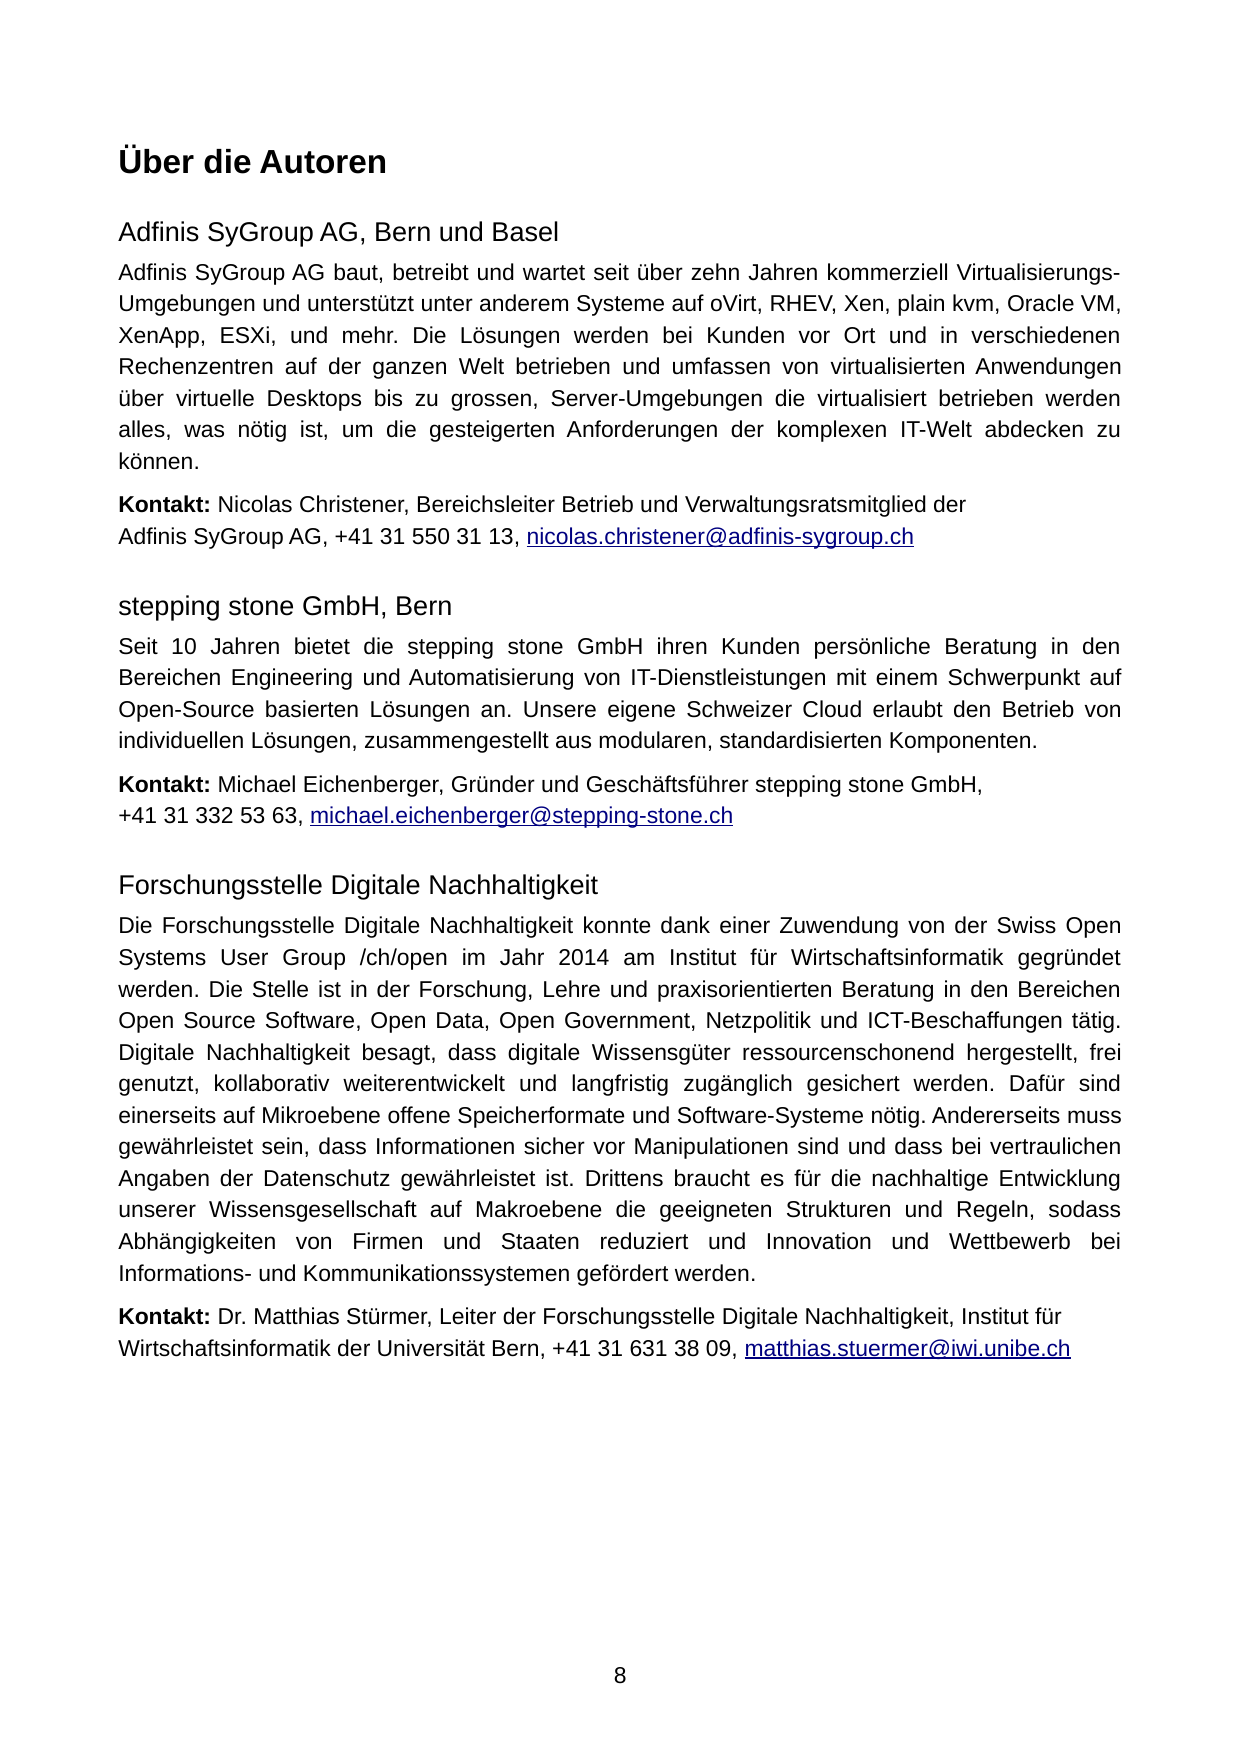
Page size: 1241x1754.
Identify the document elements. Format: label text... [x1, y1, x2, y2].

text Kontakt: Nicolas Christener, Bereichsleiter Betrieb und Verwaltungsratsmitglied der Adfinis SyGroup AG, +41 31 550 31 13, nicolas.christener@adfinis-sygroup.ch [118, 491, 1122, 549]
text Adfinis SyGroup AG baut, betreibt und wartet seit über zehn Jahren kommerziell Virtualisierungs-Umgebungen und unterstützt unter anderem Systeme auf oVirt, RHEV, Xen, plain kvm, Oracle VM, XenApp, ESXi, und mehr. Die Lösungen werden bei Kunden vor Ort und in verschiedenen Rechenzentren auf der ganzen Welt betrieben und umfassen von virtualisierten Anwendungen über virtuelle Desktops bis zu grossen, Server-Umgebungen die virtualisiert betrieben werden alles, was nötig ist, um die gesteigerten Anforderungen der komplexen IT-Welt abdecken zu können. [118, 258, 1122, 474]
text Kontakt: Dr. Matthias Stürmer, Leiter der Forschungsstelle Digitale Nachhaltigkeit, Institut für Wirtschaftsinformatik der Universität Bern, +41 31 631 38 09, matthias.stuermer@iwi.unibe.ch [118, 1303, 1122, 1361]
subtitle stepping stone GmbH, Bern [118, 590, 1122, 621]
subtitle Forschungsstelle Digitale Nachhaltigkeit [118, 869, 1122, 901]
subtitle Über die Autoren [118, 142, 1122, 180]
text Seit 10 Jahren bietet die stepping stone GmbH ihren Kunden persönliche Beratung in den Bereichen Engineering und Automatisierung von IT-Dienstleistungen mit einem Schwerpunkt auf Open-Source basierten Lösungen an. Unsere eigene Schweizer Cloud erlaubt den Betrieb von individuellen Lösungen, zusammengestellt aus modularen, standardisierten Komponenten. [118, 633, 1122, 754]
text Kontakt: Michael Eichenberger, Gründer und Geschäftsführer stepping stone GmbH, +41 31 332 53 63, michael.eichenberger@stepping-stone.ch [118, 771, 1122, 829]
subtitle Adfinis SyGroup AG, Bern und Basel [118, 216, 1122, 247]
text Die Forschungsstelle Digitale Nachhaltigkeit konnte dank einer Zuwendung von der Swiss Open Systems User Group /ch/open im Jahr 2014 am Institut für Wirtschaftsinformatik gegründet werden. Die Stelle ist in der Forschung, Lehre und praxisorientierten Beratung in den Bereichen Open Source Software, Open Data, Open Government, Netzpolitik und ICT-Beschaffungen tätig. Digitale Nachhaltigkeit besagt, dass digitale Wissensgüter ressourcenschonend hergestellt, frei genutzt, kollaborativ weiterentwickelt und langfristig zugänglich gesichert werden. Dafür sind einerseits auf Mikroebene offene Speicherformate und Software-Systeme nötig. Andererseits muss gewährleistet sein, dass Informationen sicher vor Manipulationen sind und dass bei vertraulichen Angaben der Datenschutz gewährleistet ist. Drittens braucht es für die nachhaltige Entwicklung unserer Wissensgesellschaft auf Makroebene die geeigneten Strukturen und Regeln, sodass Abhängigkeiten von Firmen und Staaten reduziert und Innovation und Wettbewerb bei Informations- und Kommunikationssystemen gefördert werden. [118, 912, 1122, 1286]
